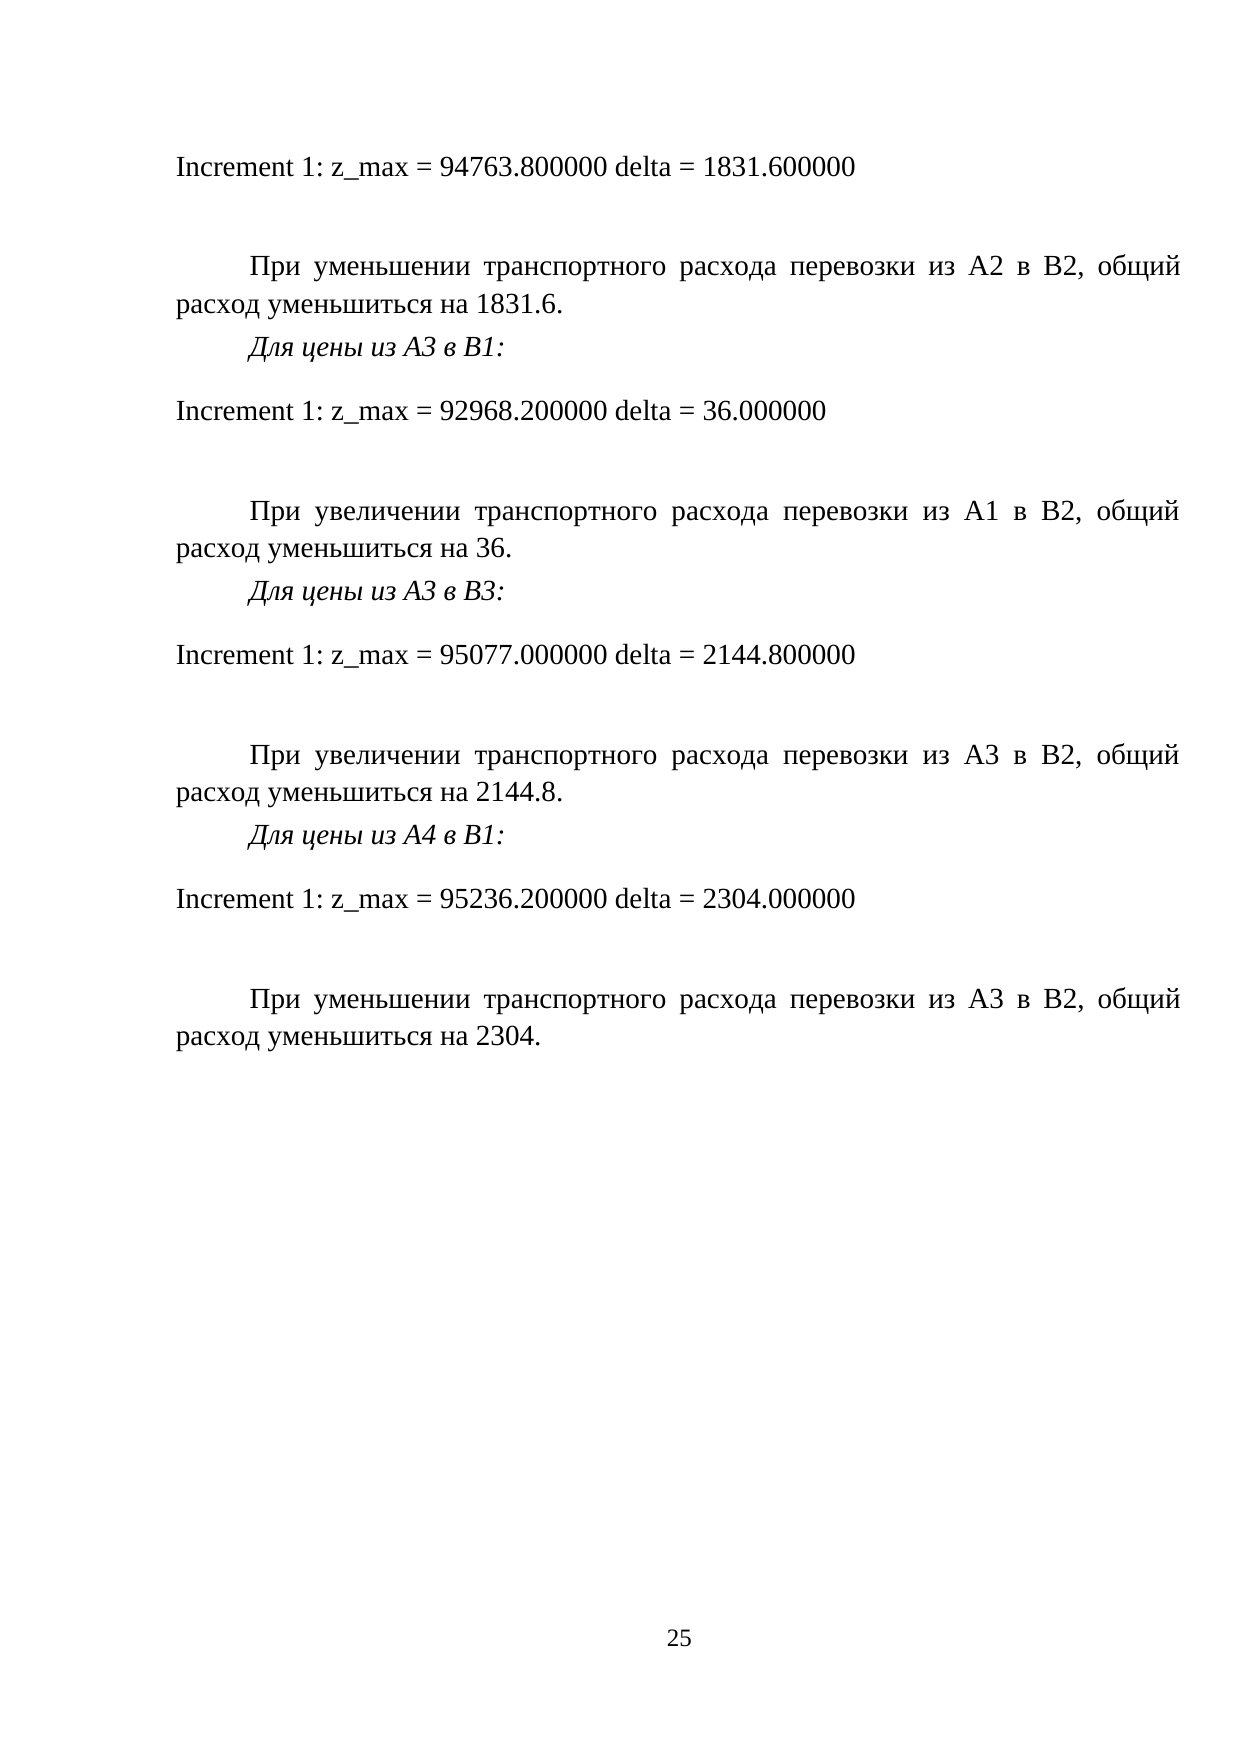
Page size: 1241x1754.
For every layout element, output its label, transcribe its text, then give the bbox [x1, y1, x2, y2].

text При увеличении транспортного расхода перевозки из A3 в B2, общий расход уменьшиться на 2144.8. [176, 737, 1181, 808]
text Для цены из A3 в B1: [249, 329, 1181, 362]
text При увеличении транспортного расхода перевозки из A1 в B2, общий расход уменьшиться на 36. [176, 493, 1181, 564]
text Increment 1: z_max = 92968.200000 delta = 36.000000 [176, 393, 1181, 426]
text Для цены из A4 в B1: [249, 817, 1181, 851]
text При уменьшении транспортного расхода перевозки из A3 в B2, общий расход уменьшиться на 2304. [176, 981, 1181, 1052]
text Increment 1: z_max = 94763.800000 delta = 1831.600000 [176, 149, 1181, 182]
text При уменьшении транспортного расхода перевозки из A2 в B2, общий расход уменьшиться на 1831.6. [176, 248, 1181, 319]
text Для цены из A3 в B3: [249, 573, 1181, 606]
text Increment 1: z_max = 95236.200000 delta = 2304.000000 [176, 881, 1181, 915]
text Increment 1: z_max = 95077.000000 delta = 2144.800000 [176, 637, 1181, 671]
